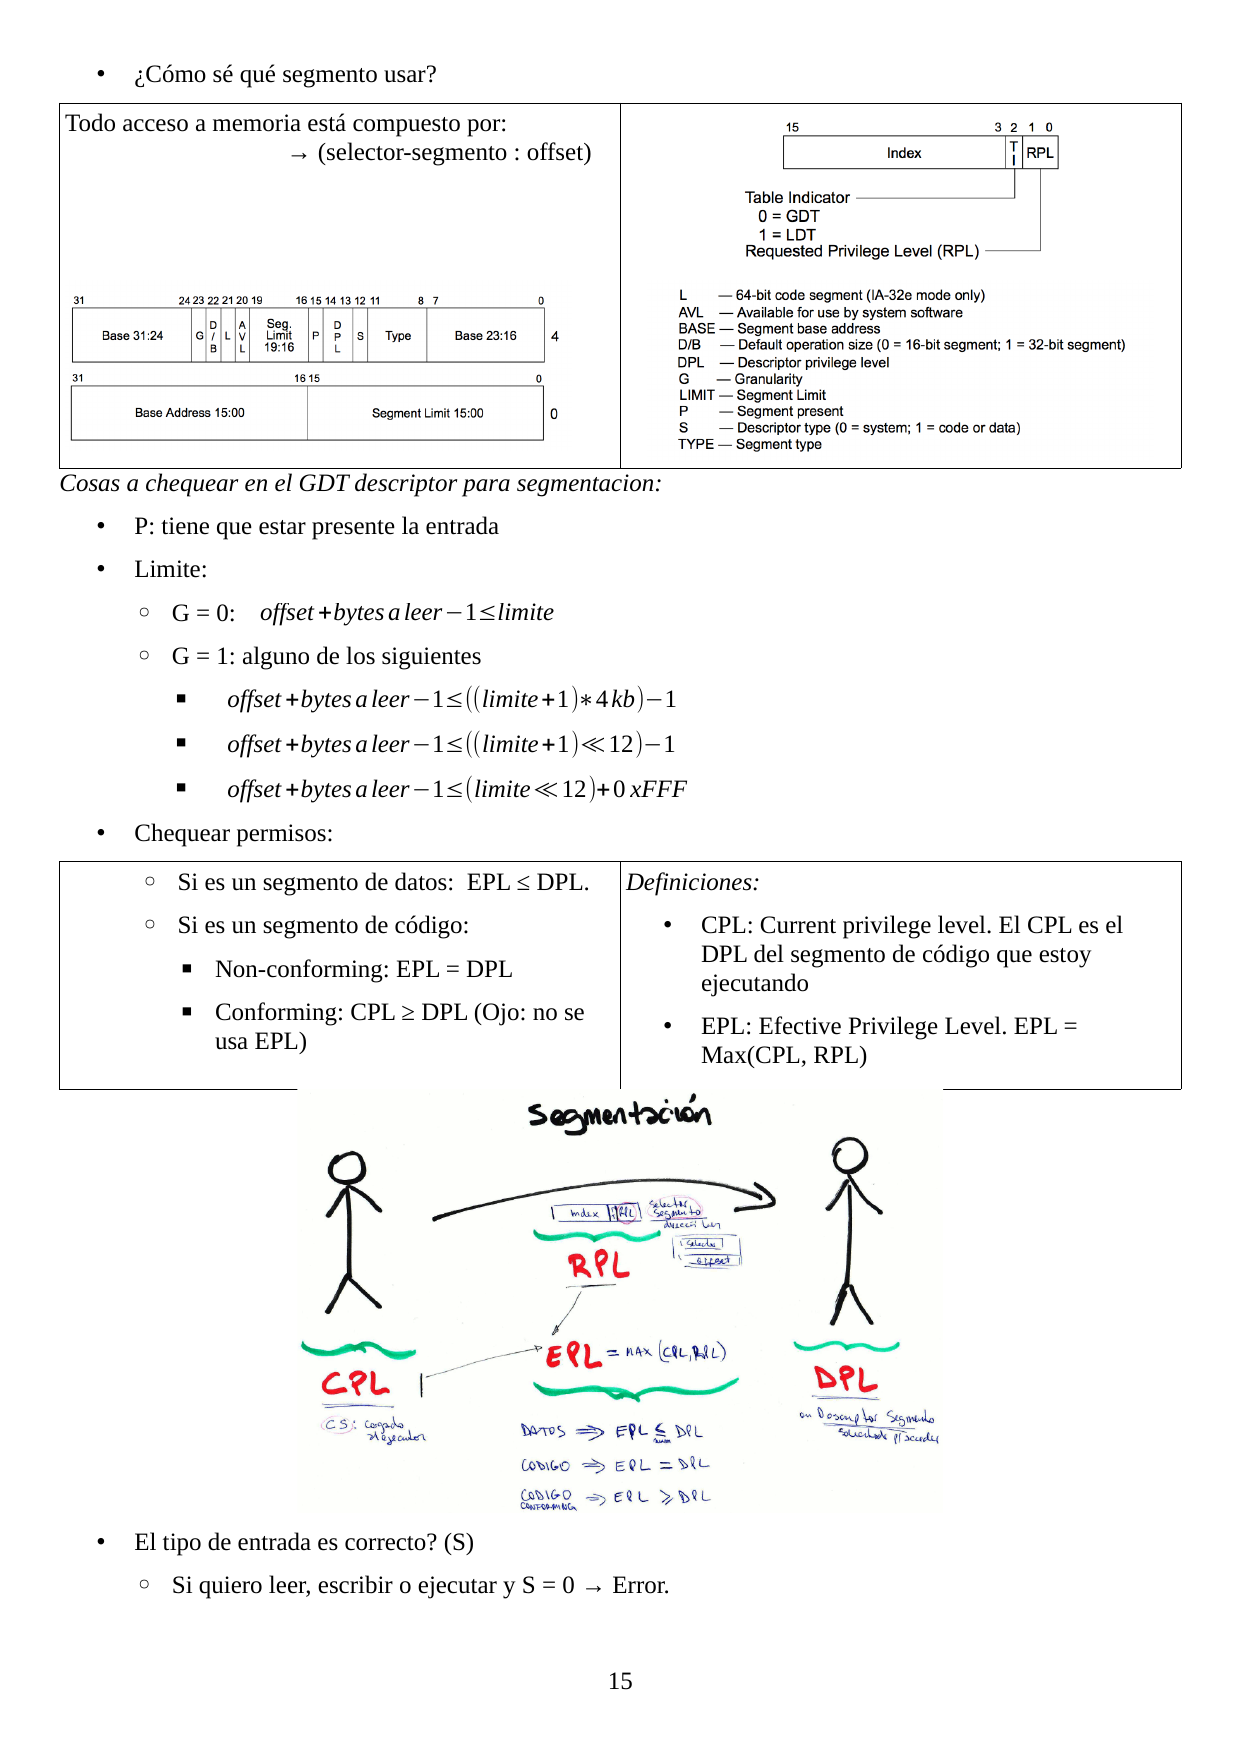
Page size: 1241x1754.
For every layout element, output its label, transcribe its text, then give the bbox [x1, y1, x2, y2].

picture [721, 108, 1080, 269]
list Limite: [97, 554, 1181, 583]
table_header [621, 104, 1181, 275]
list Chequear permisos: [97, 818, 1181, 847]
picture [646, 280, 1155, 462]
table_header Si es un segmento de datos: EPL ≤ DPL. Si es un segmento de código: Non-conforming: EPL = DPL Conforming: CPL ≥ DPL (Ojo: no se usa EPL) [60, 862, 620, 1089]
list El tipo de entrada es correcto? (S) [97, 1527, 1181, 1556]
list P: tiene que estar presente la entrada [97, 511, 1181, 540]
picture [64, 280, 573, 451]
text Cosas a chequear en el GDT descriptor para segmentacion: [59, 469, 1181, 496]
table_header Todo acceso a memoria está compuesto por: → (selector-segmento : offset) [60, 104, 620, 275]
picture [297, 1089, 944, 1513]
list ¿Cómo sé qué segmento usar? [97, 59, 1181, 88]
table_cell [621, 275, 1181, 467]
table_cell [60, 275, 620, 467]
list G = 1: alguno de los siguientes [134, 641, 1181, 670]
list G = 0: [134, 598, 1181, 626]
table_header Definiciones: CPL: Current privilege level. El CPL es el DPL del segmento de código que estoy ejecutando EPL: Efective Privilege Level. EPL = Max(CPL, RPL) [621, 862, 1181, 1089]
list Si quiero leer, escribir o ejecutar y S = 0 → Error. [134, 1570, 1181, 1599]
